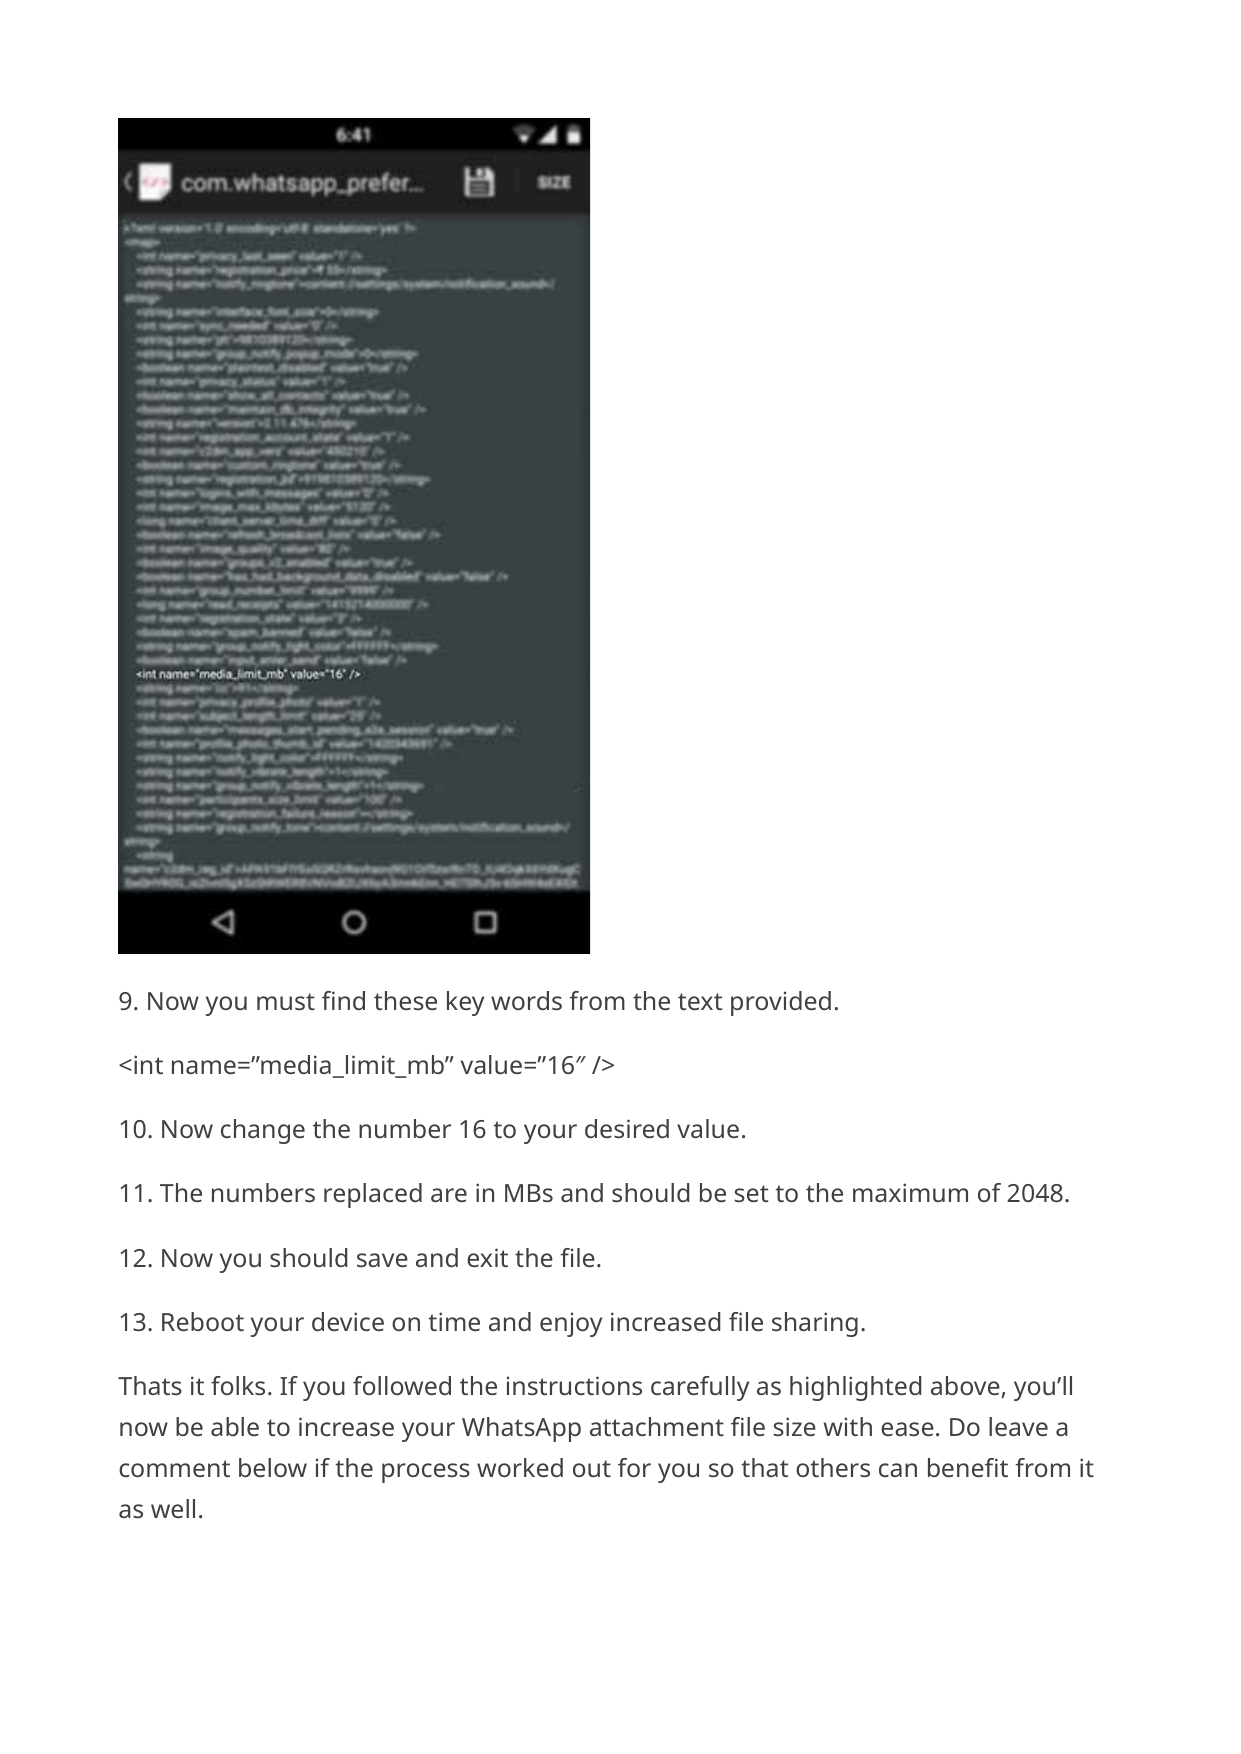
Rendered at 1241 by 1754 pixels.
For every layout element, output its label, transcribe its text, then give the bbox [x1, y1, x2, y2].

text 9. Now you must find these key words from the text provided. [118, 983, 1122, 1017]
text 12. Now you should save and exit the file. [118, 1240, 1122, 1274]
text 13. Reboot your device on time and enjoy increased file sharing. [118, 1304, 1122, 1339]
text 10. Now change the number 16 to your desired value. [118, 1112, 1122, 1146]
text 11. The numbers replaced are in MBs and should be set to the maximum of 2048. [118, 1176, 1122, 1210]
picture [118, 118, 590, 954]
text Thats it folks. If you followed the instructions carefully as highlighted above, you’ll now be able to increase your WhatsApp attachment file size with ease. Do leave a comment below if the process worked out for you so that others can benefit from it as well. [118, 1369, 1122, 1525]
text <int name=”media_limit_mb” value=”16″ /> [118, 1047, 1122, 1082]
